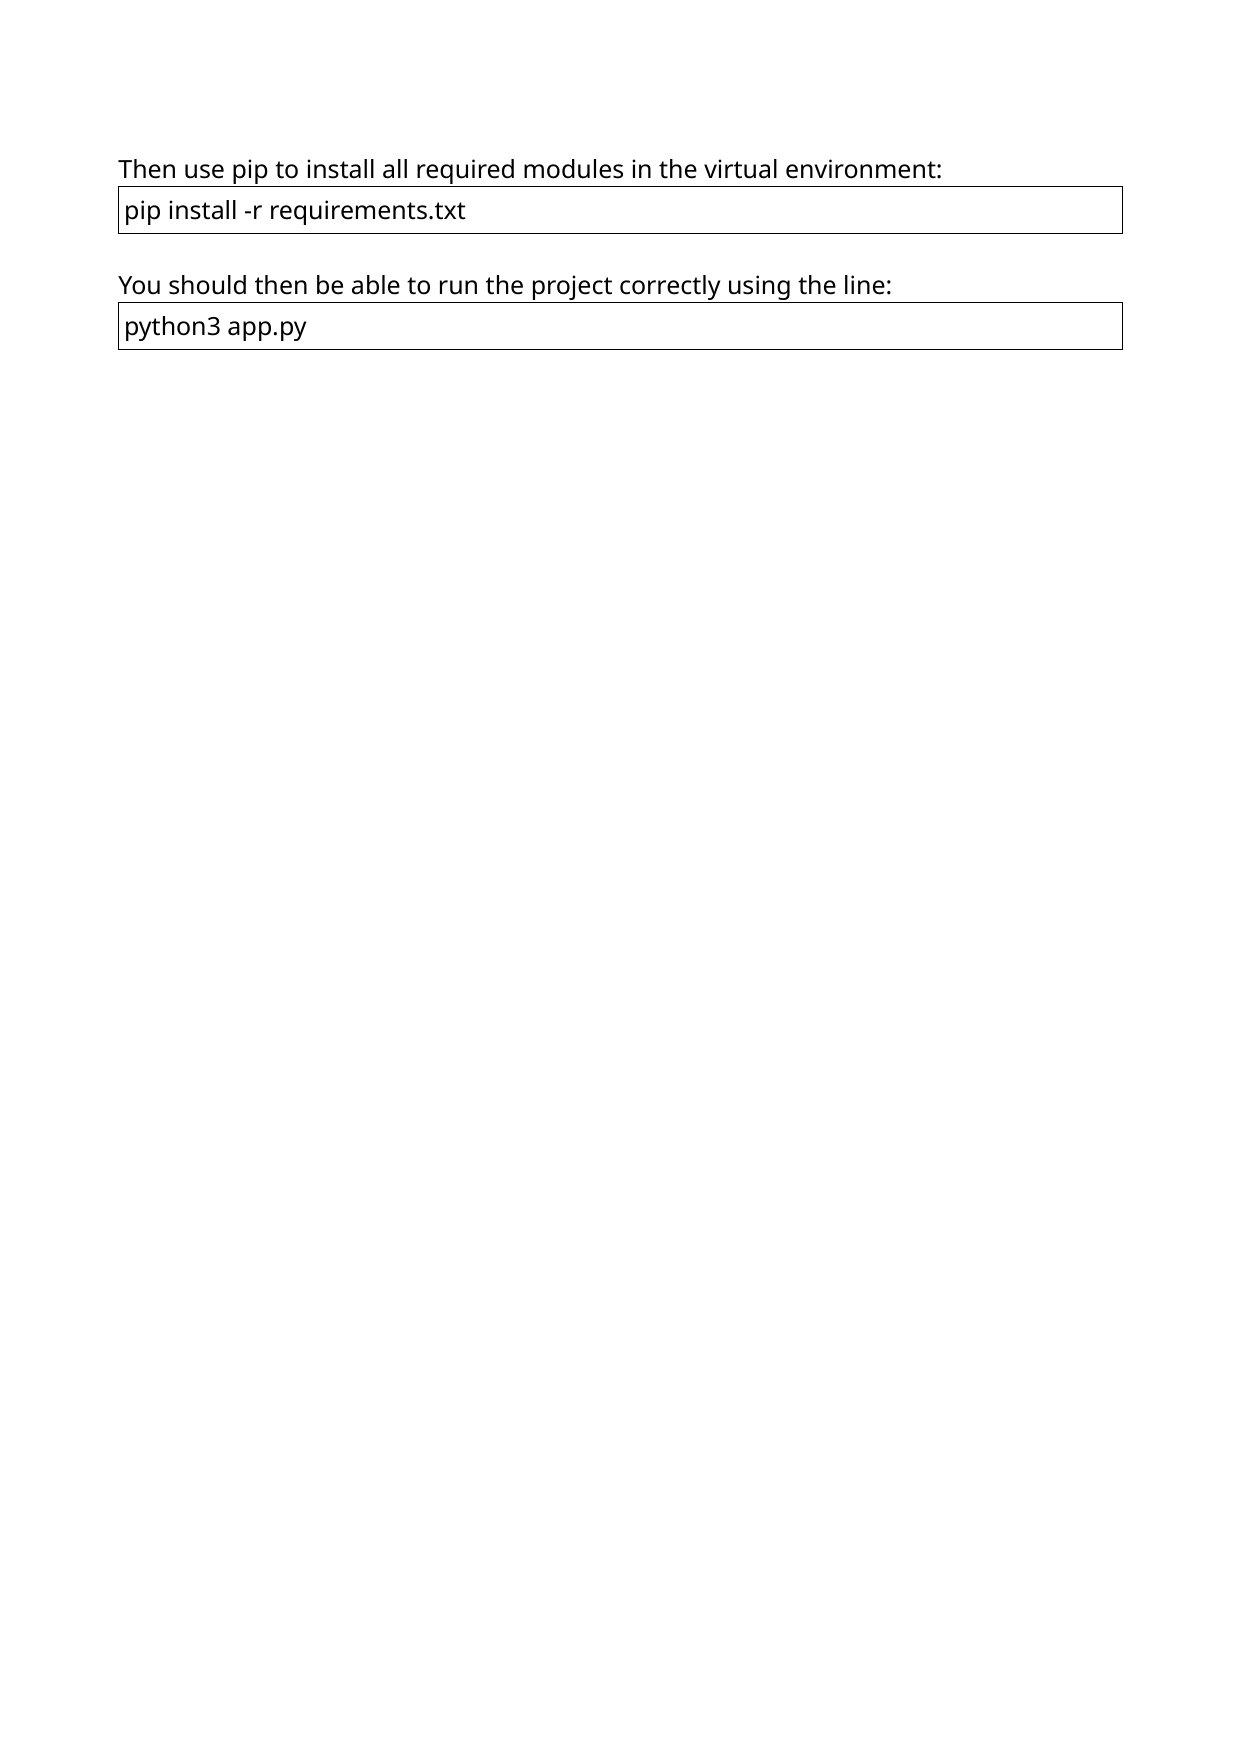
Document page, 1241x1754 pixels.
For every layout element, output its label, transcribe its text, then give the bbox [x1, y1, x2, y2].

table_header pip install -r requirements.txt [119, 187, 1122, 233]
text Then use pip to install all required modules in the virtual environment: [118, 152, 1122, 186]
table_header python3 app.py [119, 303, 1122, 348]
text You should then be able to run the project correctly using the line: [118, 268, 1122, 302]
